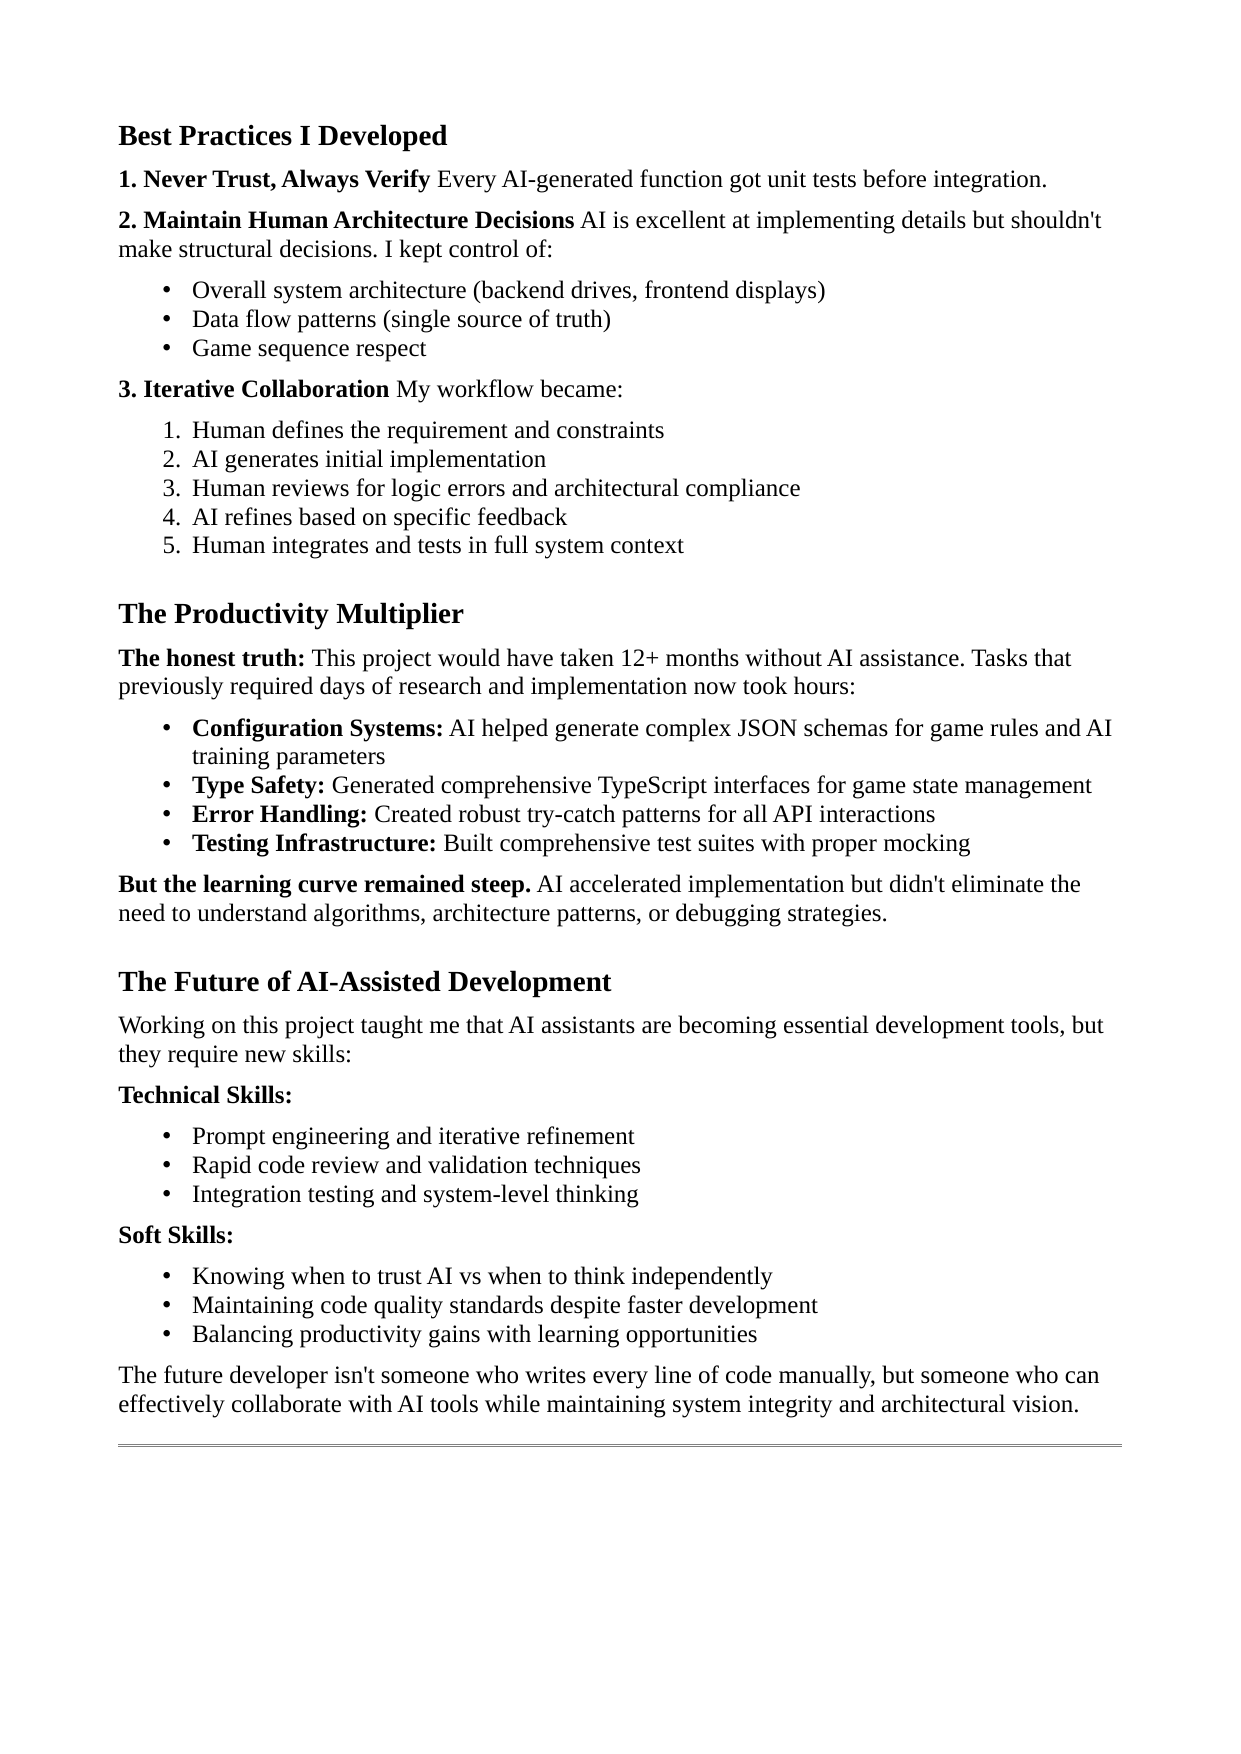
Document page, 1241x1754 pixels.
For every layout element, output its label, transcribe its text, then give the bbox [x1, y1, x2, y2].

list Knowing when to trust AI vs when to think independently [162, 1261, 1122, 1290]
list Human reviews for logic errors and architectural compliance [162, 473, 1122, 502]
list Overall system architecture (backend drives, frontend displays) [162, 275, 1122, 304]
text 2. Maintain Human Architecture Decisions AI is excellent at implementing details but shouldn't make structural decisions. I kept control of: [118, 205, 1122, 263]
text 1. Never Trust, Always Verify Every AI-generated function got unit tests before integration. [118, 164, 1122, 193]
list AI refines based on specific feedback [162, 502, 1122, 530]
list Prompt engineering and iterative refinement [162, 1121, 1122, 1150]
list Type Safety: Generated comprehensive TypeScript interfaces for game state management [162, 770, 1122, 799]
list Game sequence respect [162, 333, 1122, 362]
text Technical Skills: [118, 1080, 1122, 1109]
subtitle The Future of AI-Assisted Development [118, 964, 1122, 997]
list Balancing productivity gains with learning opportunities [162, 1319, 1122, 1347]
subtitle The Productivity Multiplier [118, 597, 1122, 630]
text 3. Iterative Collaboration My workflow became: [118, 374, 1122, 403]
list Human defines the requirement and constraints [162, 415, 1122, 444]
list Data flow patterns (single source of truth) [162, 304, 1122, 333]
text The honest truth: This project would have taken 12+ months without AI assistance. Tasks that previously required days of research and implementation now took hours: [118, 643, 1122, 700]
list Configuration Systems: AI helped generate complex JSON schemas for game rules and AI training parameters [162, 713, 1122, 770]
list Error Handling: Created robust try-catch patterns for all API interactions [162, 799, 1122, 828]
list Rapid code review and validation techniques [162, 1150, 1122, 1179]
text Soft Skills: [118, 1220, 1122, 1249]
text Working on this project taught me that AI assistants are becoming essential development tools, but they require new skills: [118, 1010, 1122, 1067]
list Testing Infrastructure: Built comprehensive test suites with proper mocking [162, 828, 1122, 856]
text But the learning curve remained steep. AI accelerated implementation but didn't eliminate the need to understand algorithms, architecture patterns, or debugging strategies. [118, 869, 1122, 926]
list Human integrates and tests in full system context [162, 530, 1122, 559]
list Integration testing and system-level thinking [162, 1179, 1122, 1207]
subtitle Best Practices I Developed [118, 118, 1122, 152]
list Maintaining code quality standards despite faster development [162, 1290, 1122, 1319]
list AI generates initial implementation [162, 444, 1122, 473]
text The future developer isn't someone who writes every line of code manually, but someone who can effectively collaborate with AI tools while maintaining system integrity and architectural vision. [118, 1360, 1122, 1417]
